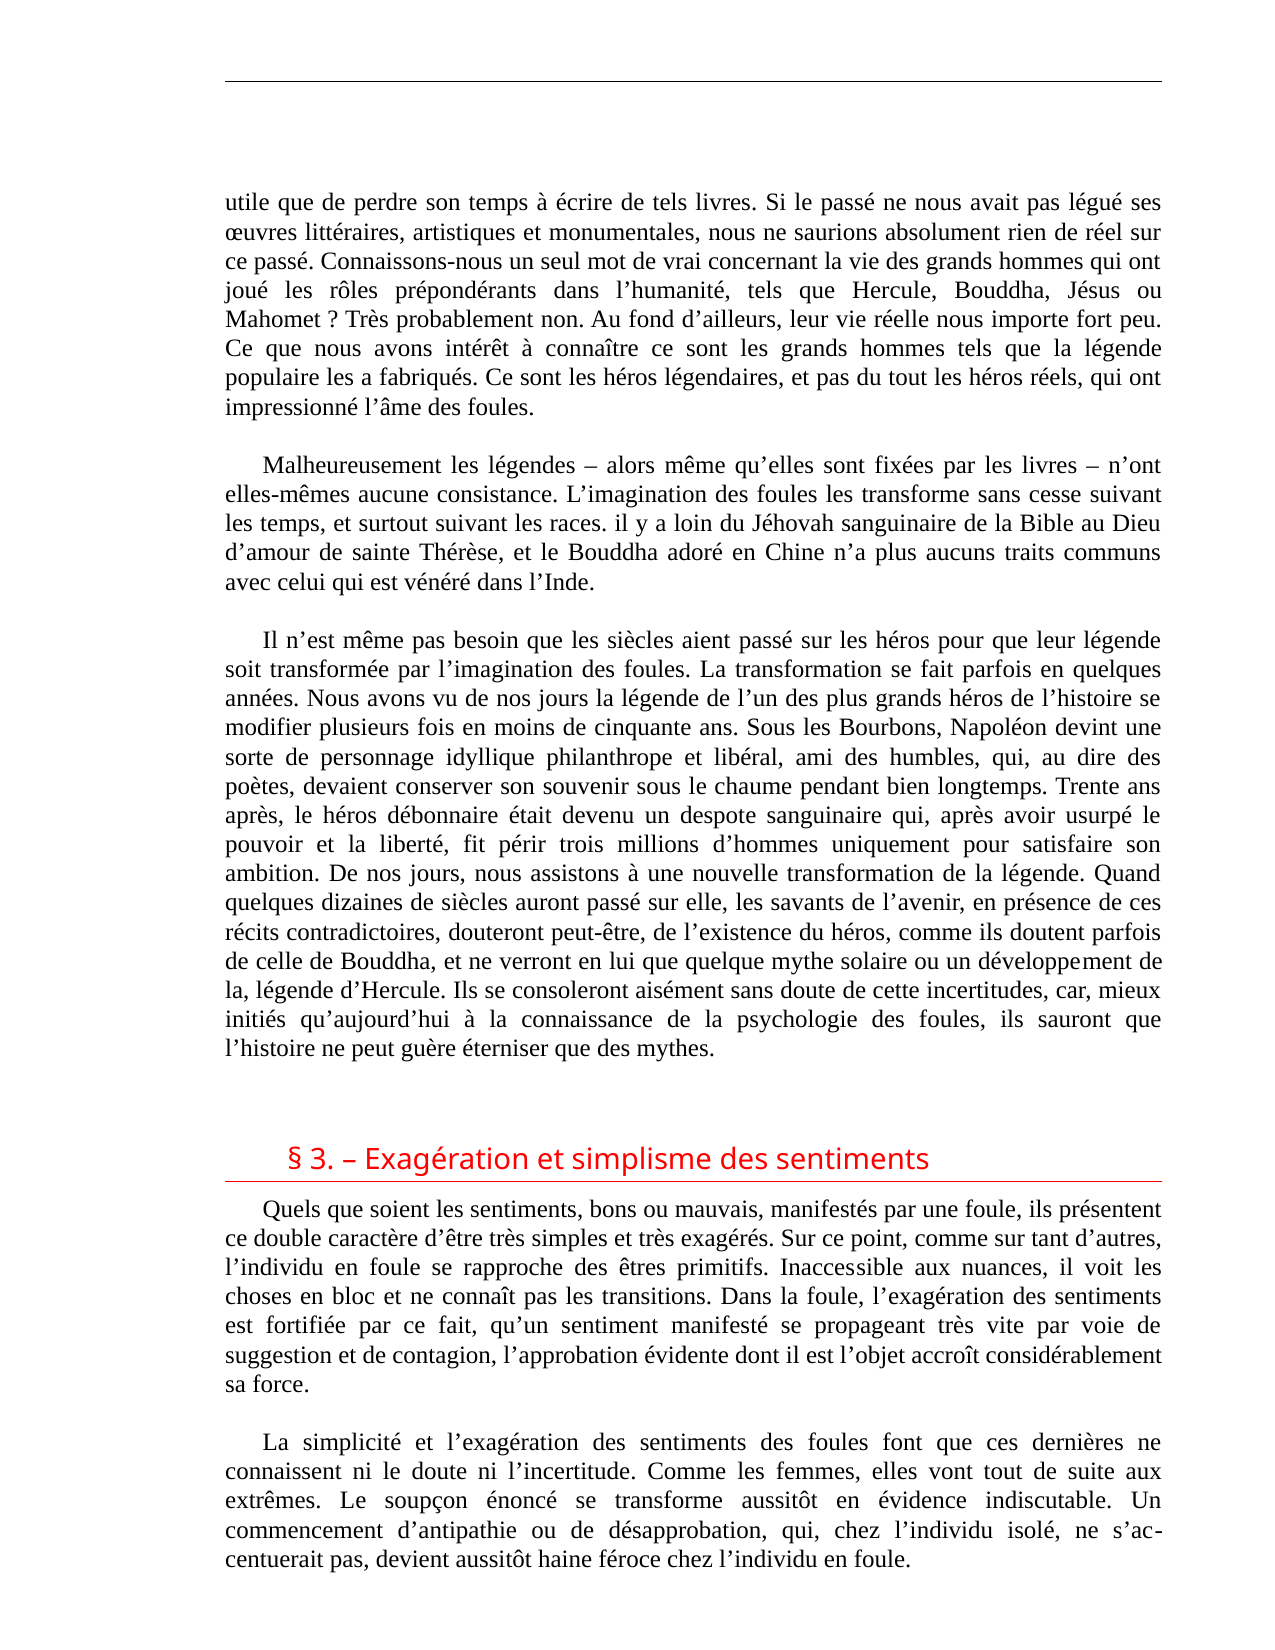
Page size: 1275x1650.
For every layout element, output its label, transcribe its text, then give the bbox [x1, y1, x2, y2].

subtitle § 3. – Exagération et simplisme des sentiments [225, 1135, 1162, 1181]
text utile que de perdre son temps à écrire de tels livres. Si le passé ne nous avait pas légué ses œuvres littéraires, artistiques et monumentales, nous ne saurions absolument rien de réel sur ce passé. Connaissons-nous un seul mot de vrai concernant la vie des grands hommes qui ont joué les rôles prépondérants dans l’hu­manité, tels que Hercule, Bouddha, Jésus ou Mahomet ? Très probablement non. Au fond d’ailleurs, leur vie réelle nous importe fort peu. Ce que nous avons intérêt à con­naître ce sont les grands hommes tels que la légende populaire les a fabriqués. Ce sont les héros légendaires, et pas du tout les héros réels, qui ont impressionné l’âme des foules. [225, 187, 1162, 421]
text Il n’est même pas besoin que les siècles aient passé sur les héros pour que leur légende soit transformée par l’imagination des foules. La transformation se fait parfois en quelques années. Nous avons vu de nos jours la légende de l’un des plus grands héros de l’histoire se modifier plusieurs fois en moins de cinquante ans. Sous les Bourbons, Napoléon devint une sorte de personnage idyllique philanthrope et libéral, ami des humbles, qui, au dire des poètes, devaient conserver son souvenir sous le chaume pendant bien longtemps. Trente ans après, le héros débonnaire était devenu un despote sanguinaire qui, après avoir usurpé le pouvoir et la liberté, fit périr trois millions d’hommes uniquement pour satisfaire son ambition. De nos jours, nous assistons à une nouvelle transformation de la légende. Quand quelques dizaines de siècles auront passé sur elle, les savants de l’avenir, en présence de ces récits contra­dictoires, douteront peut-être, de l’existence du héros, comme ils doutent parfois de celle de Bouddha, et ne verront en lui que quelque mythe solaire ou un développe­ment de la, légende d’Hercule. Ils se consoleront aisément sans doute de cette incertitudes, car, mieux initiés qu’aujourd’hui à la connaissance de la psychologie des foules, ils sauront que l’histoire ne peut guère éterniser que des mythes. [225, 625, 1162, 1062]
text La simplicité et l’exagération des sentiments des foules font que ces dernières ne connaissent ni le doute ni l’incertitude. Comme les femmes, elles vont tout de suite aux extrêmes. Le soupçon énoncé se transforme aussitôt en évidence indiscutable. Un commencement d’antipathie ou de désapprobation, qui, chez l’individu isolé, ne s’ac­centuerait pas, devient aussitôt haine féroce chez l’individu en foule. [225, 1427, 1162, 1573]
text Malheureusement les légendes – alors même qu’elles sont fixées par les livres – n’ont elles-mêmes aucune consistance. L’imagination des foules les transforme sans cesse suivant les temps, et surtout suivant les races. il y a loin du Jéhovah sanguinaire de la Bible au Dieu d’amour de sainte Thérèse, et le Bouddha adoré en Chine n’a plus aucuns traits communs avec celui qui est vénéré dans l’Inde. [225, 450, 1162, 596]
text Quels que soient les sentiments, bons ou mauvais, manifestés par une foule, ils présentent ce double caractère d’être très simples et très exagérés. Sur ce point, comme sur tant d’autres, l’individu en foule se rapproche des êtres primitifs. Inacces­sible aux nuances, il voit les choses en bloc et ne connaît pas les transitions. Dans la foule, l’exagération des sentiments est fortifiée par ce fait, qu’un sentiment manifesté se propageant très vite par voie de suggestion et de contagion, l’approbation évidente dont il est l’objet accroît considérablement sa force. [225, 1194, 1162, 1398]
